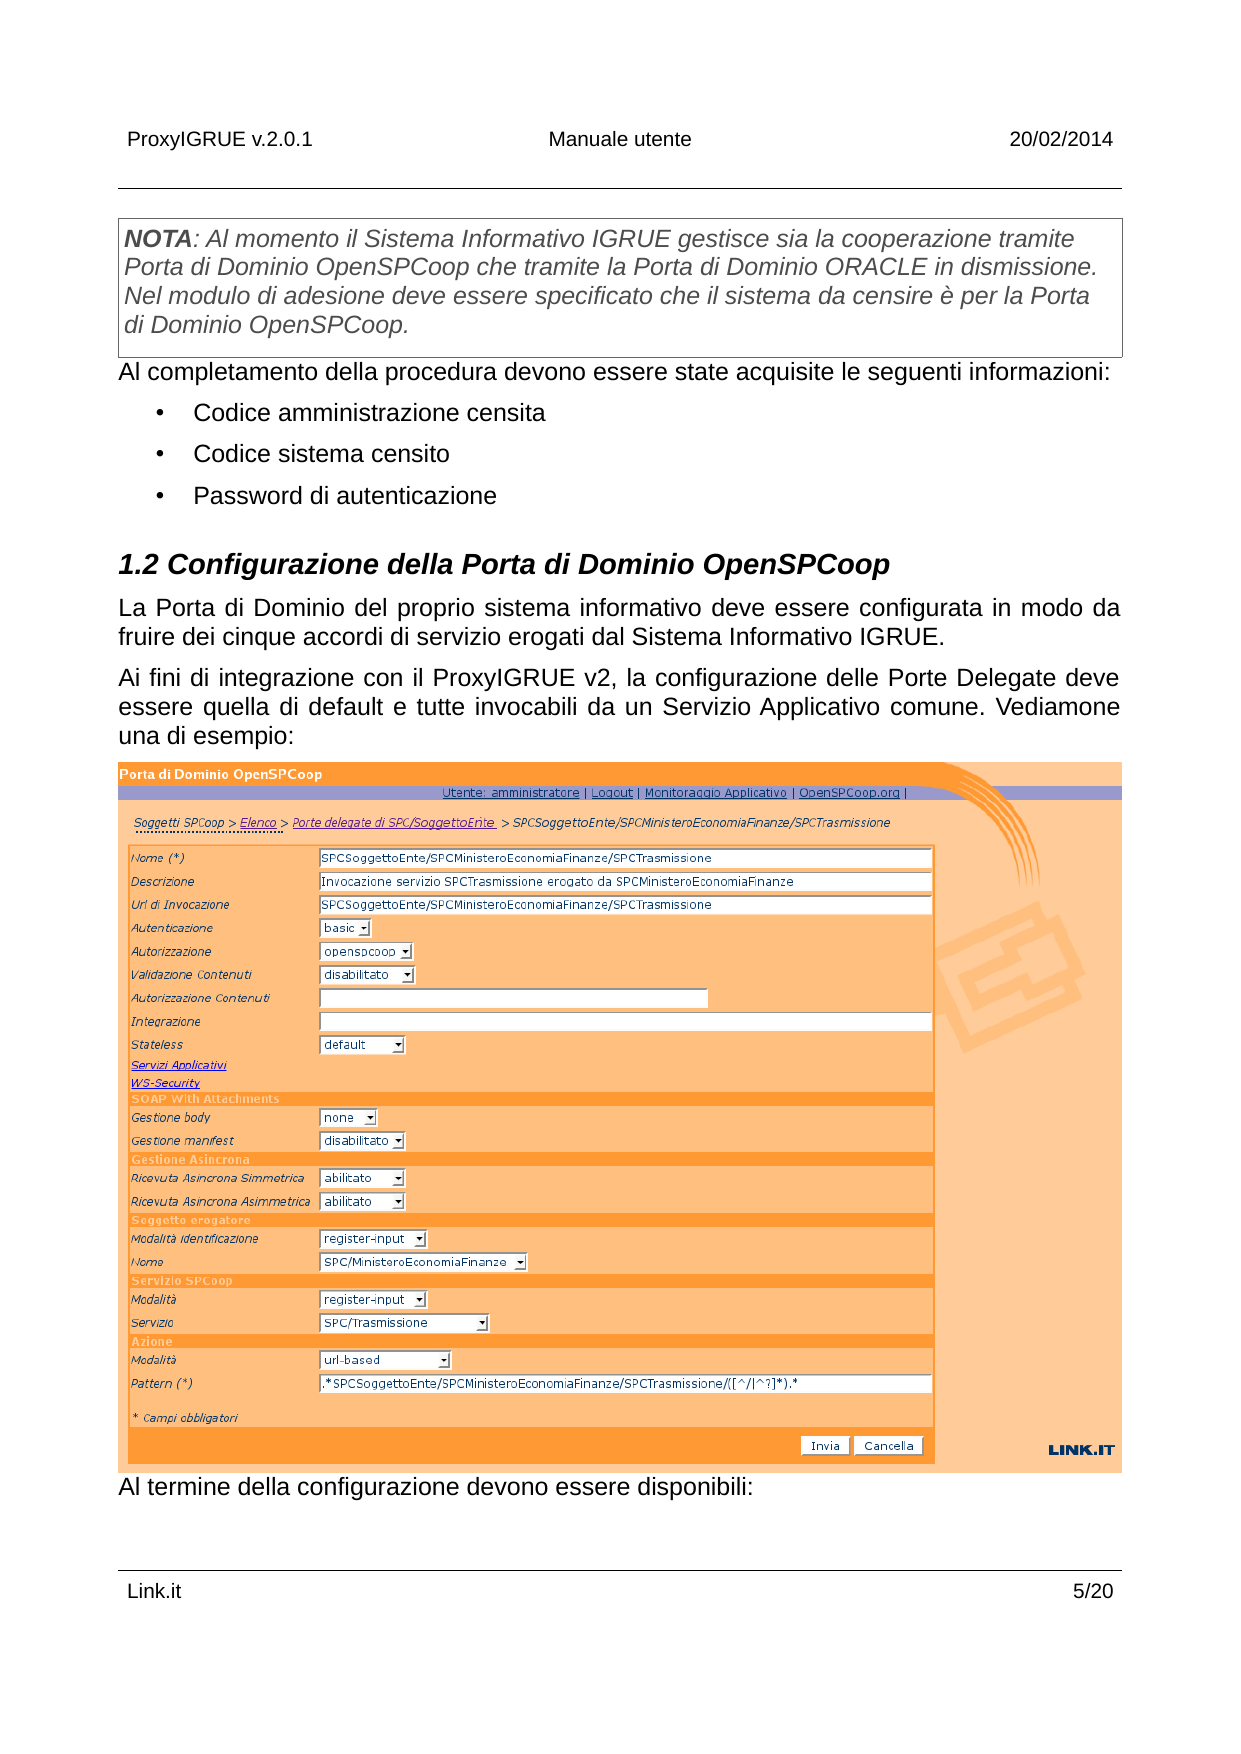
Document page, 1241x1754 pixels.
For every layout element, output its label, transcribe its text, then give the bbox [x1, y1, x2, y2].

list Codice sistema censito [156, 439, 1122, 468]
text Ai fini di integrazione con il ProxyIGRUE v2, la configurazione delle Porte Delegate deve essere quella di default e tutte invocabili da un Servizio Applicativo comune. Vediamone una di esempio: [118, 663, 1122, 749]
text Al termine della configurazione devono essere disponibili: [118, 1473, 1122, 1501]
picture [118, 762, 1122, 1473]
text La Porta di Dominio del proprio sistema informativo deve essere configurata in modo da fruire dei cinque accordi di servizio erogati dal Sistema Informativo IGRUE. [118, 593, 1122, 651]
table_header NOTA: Al momento il Sistema Informativo IGRUE gestisce sia la cooperazione tramite Porta di Dominio OpenSPCoop che tramite la Porta di Dominio ORACLE in dismissione. Nel modulo di adesione deve essere specificato che il sistema da censire è per la Porta di Dominio OpenSPCoop. [119, 219, 1122, 357]
list Password di autenticazione [156, 481, 1122, 510]
text Al completamento della procedura devono essere state acquisite le seguenti informazioni: [118, 358, 1122, 386]
subtitle Configurazione della Porta di Dominio OpenSPCoop [118, 547, 1122, 581]
list Codice amministrazione censita [156, 398, 1122, 427]
